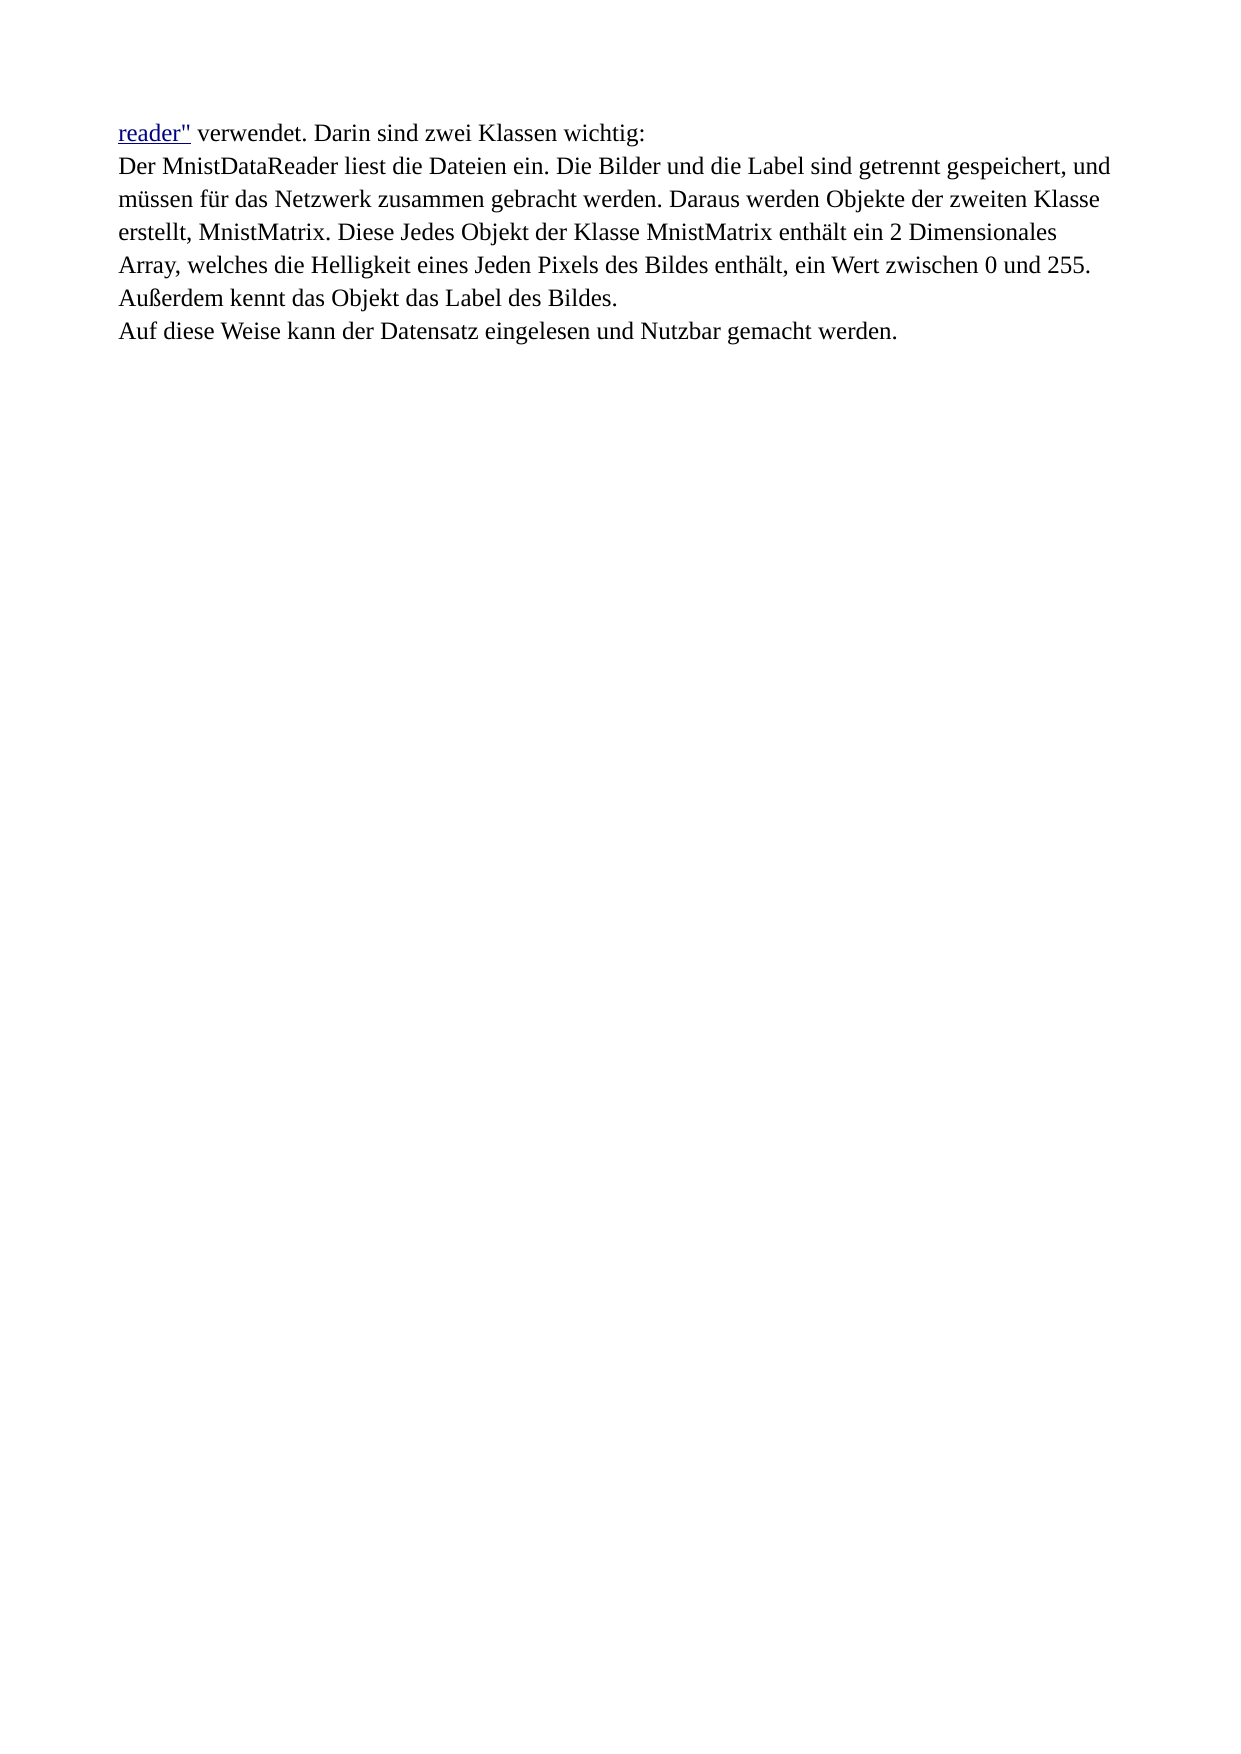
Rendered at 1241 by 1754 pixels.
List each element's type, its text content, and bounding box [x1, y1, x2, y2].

text reader" verwendet. Darin sind zwei Klassen wichtig: Der MnistDataReader liest die Dateien ein. Die Bilder und die Label sind getrennt gespeichert, und müssen für das Netzwerk zusammen gebracht werden. Daraus werden Objekte der zweiten Klasse erstellt, MnistMatrix. Diese Jedes Objekt der Klasse MnistMatrix enthält ein 2 Dimensionales Array, welches die Helligkeit eines Jeden Pixels des Bildes enthält, ein Wert zwischen 0 und 255. Außerdem kennt das Objekt das Label des Bildes. Auf diese Weise kann der Datensatz eingelesen und Nutzbar gemacht werden. [118, 118, 1122, 345]
